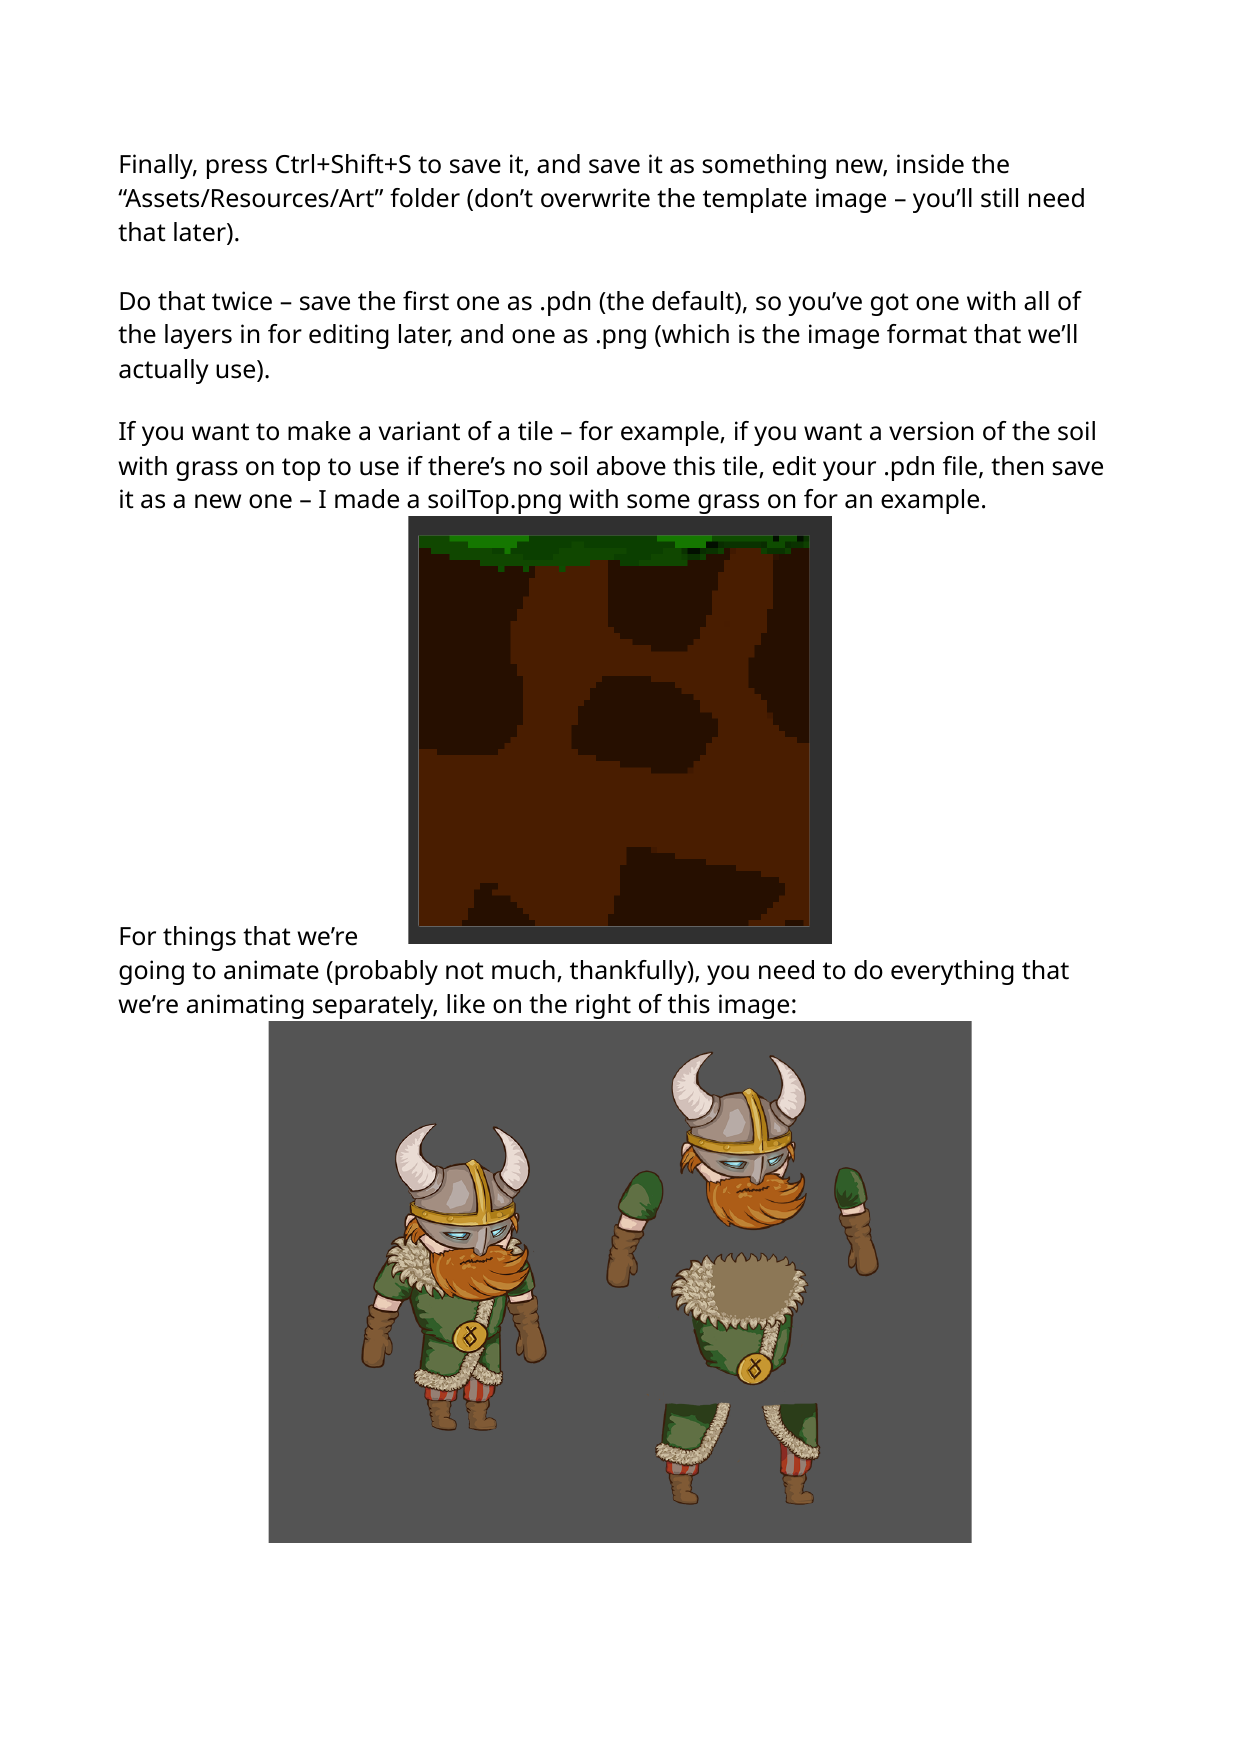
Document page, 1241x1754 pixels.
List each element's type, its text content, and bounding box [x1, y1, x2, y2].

text Do that twice – save the first one as .pdn (the default), so you’ve got one with all of the layers in for editing later, and one as .png (which is the image format that we’ll actually use). [118, 249, 1122, 385]
picture [268, 1021, 972, 1543]
text If you want to make a variant of a tile – for example, if you want a version of the soil with grass on top to use if there’s no soil above this tile, edit your .pdn file, then save it as a new one – I made a soilTop.png with some grass on for an example. [118, 414, 1122, 516]
text For things that we’re going to animate (probably not much, thankfully), you need to do everything that we’re animating separately, like on the right of this image: [118, 919, 1122, 1021]
picture [408, 516, 832, 944]
text Finally, press Ctrl+Shift+S to save it, and save it as something new, inside the “Assets/Resources/Art” folder (don’t overwrite the template image – you’ll still need that later). [118, 147, 1122, 249]
